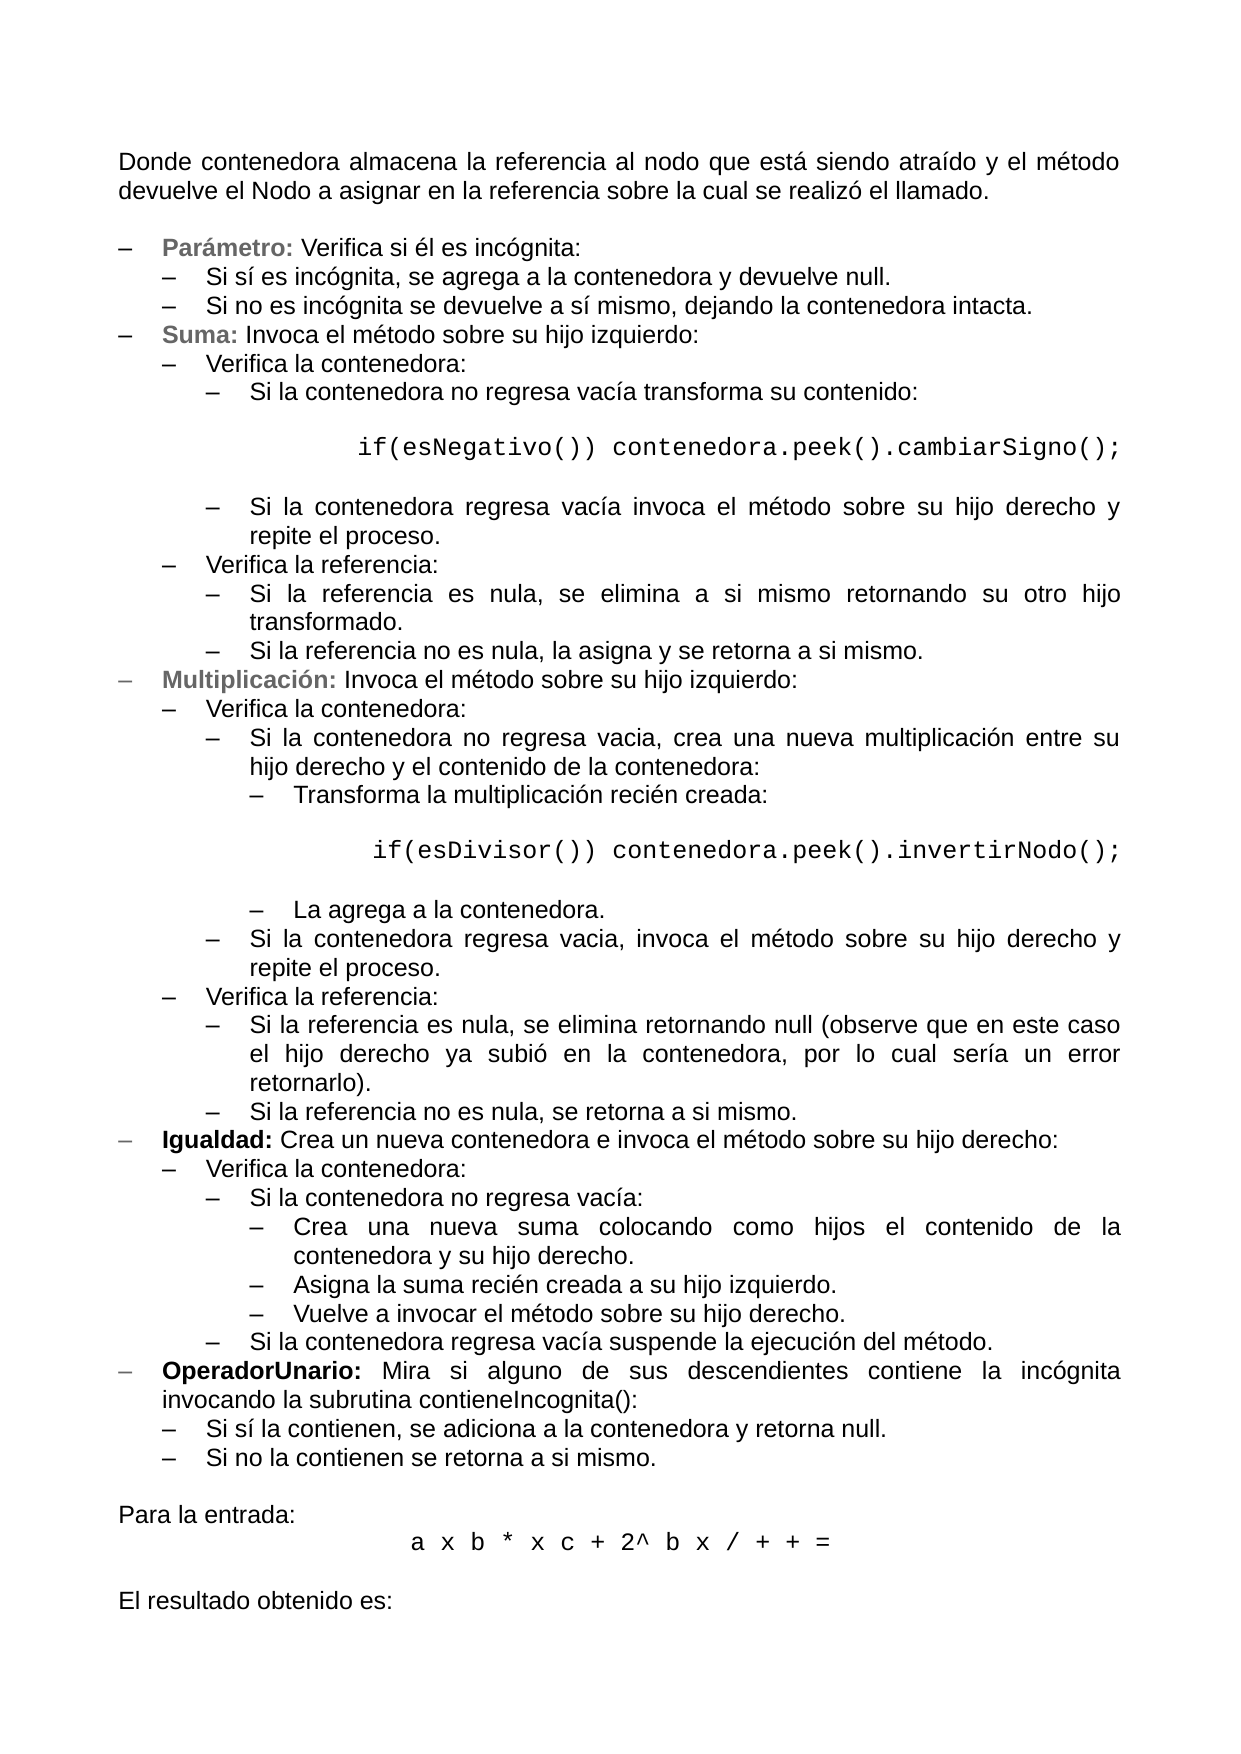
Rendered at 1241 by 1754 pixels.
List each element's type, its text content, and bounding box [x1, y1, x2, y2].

text if(esNegativo()) contenedora.peek().cambiarSigno(); [118, 435, 1122, 463]
list Si sí la contienen, se adiciona a la contenedora y retorna null. [162, 1414, 1122, 1443]
list Verifica la contenedora: [162, 694, 1122, 723]
list Asigna la suma recién creada a su hijo izquierdo. [249, 1270, 1122, 1298]
text Donde contenedora almacena la referencia al nodo que está siendo atraído y el método devuelve el Nodo a asignar en la referencia sobre la cual se realizó el llamado. [118, 147, 1122, 204]
list Verifica la contenedora: [162, 1154, 1122, 1183]
list Si la contenedora regresa vacía suspende la ejecución del método. [206, 1327, 1122, 1356]
list Si sí es incógnita, se agrega a la contenedora y devuelve null. [162, 262, 1122, 291]
list Si la contenedora no regresa vacía transforma su contenido: [206, 377, 1122, 406]
list Suma: Invoca el método sobre su hijo izquierdo: [118, 320, 1122, 348]
text if(esDivisor()) contenedora.peek().invertirNodo(); [118, 838, 1122, 866]
list Si no la contienen se retorna a si mismo. [162, 1443, 1122, 1472]
list Crea una nueva suma colocando como hijos el contenido de la contenedora y su hijo derecho. [249, 1212, 1122, 1270]
list Igualdad: Crea un nueva contenedora e invoca el método sobre su hijo derecho: [118, 1126, 1122, 1154]
list Verifica la referencia: [162, 981, 1122, 1010]
text El resultado obtenido es: [118, 1586, 1122, 1615]
list Si la contenedora regresa vacía invoca el método sobre su hijo derecho y repite el proceso. [206, 492, 1122, 550]
list Si la referencia no es nula, la asigna y se retorna a si mismo. [206, 636, 1122, 665]
list Si la contenedora no regresa vacia, crea una nueva multiplicación entre su hijo derecho y el contenido de la contenedora: [206, 723, 1122, 780]
list Verifica la contenedora: [162, 348, 1122, 377]
list Parámetro: Verifica si él es incógnita: [118, 233, 1122, 262]
list La agrega a la contenedora. [249, 895, 1122, 924]
list Multiplicación: Invoca el método sobre su hijo izquierdo: [118, 665, 1122, 694]
list Si la referencia es nula, se elimina retornando null (observe que en este caso el hijo derecho ya subió en la contenedora, por lo cual sería un error retornarlo). [206, 1010, 1122, 1097]
text a x b * x c + 2^ b x / + + = [118, 1529, 1122, 1557]
list Si no es incógnita se devuelve a sí mismo, dejando la contenedora intacta. [162, 291, 1122, 320]
list Si la contenedora no regresa vacía: [206, 1183, 1122, 1212]
list Si la referencia es nula, se elimina a si mismo retornando su otro hijo transformado. [206, 578, 1122, 636]
list Transforma la multiplicación recién creada: [249, 780, 1122, 809]
list Si la referencia no es nula, se retorna a si mismo. [206, 1097, 1122, 1126]
list OperadorUnario: Mira si alguno de sus descendientes contiene la incógnita invocando la subrutina contieneIncognita(): [118, 1356, 1122, 1414]
list Verifica la referencia: [162, 550, 1122, 578]
list Vuelve a invocar el método sobre su hijo derecho. [249, 1298, 1122, 1327]
text Para la entrada: [118, 1500, 1122, 1529]
list Si la contenedora regresa vacia, invoca el método sobre su hijo derecho y repite el proceso. [206, 924, 1122, 981]
